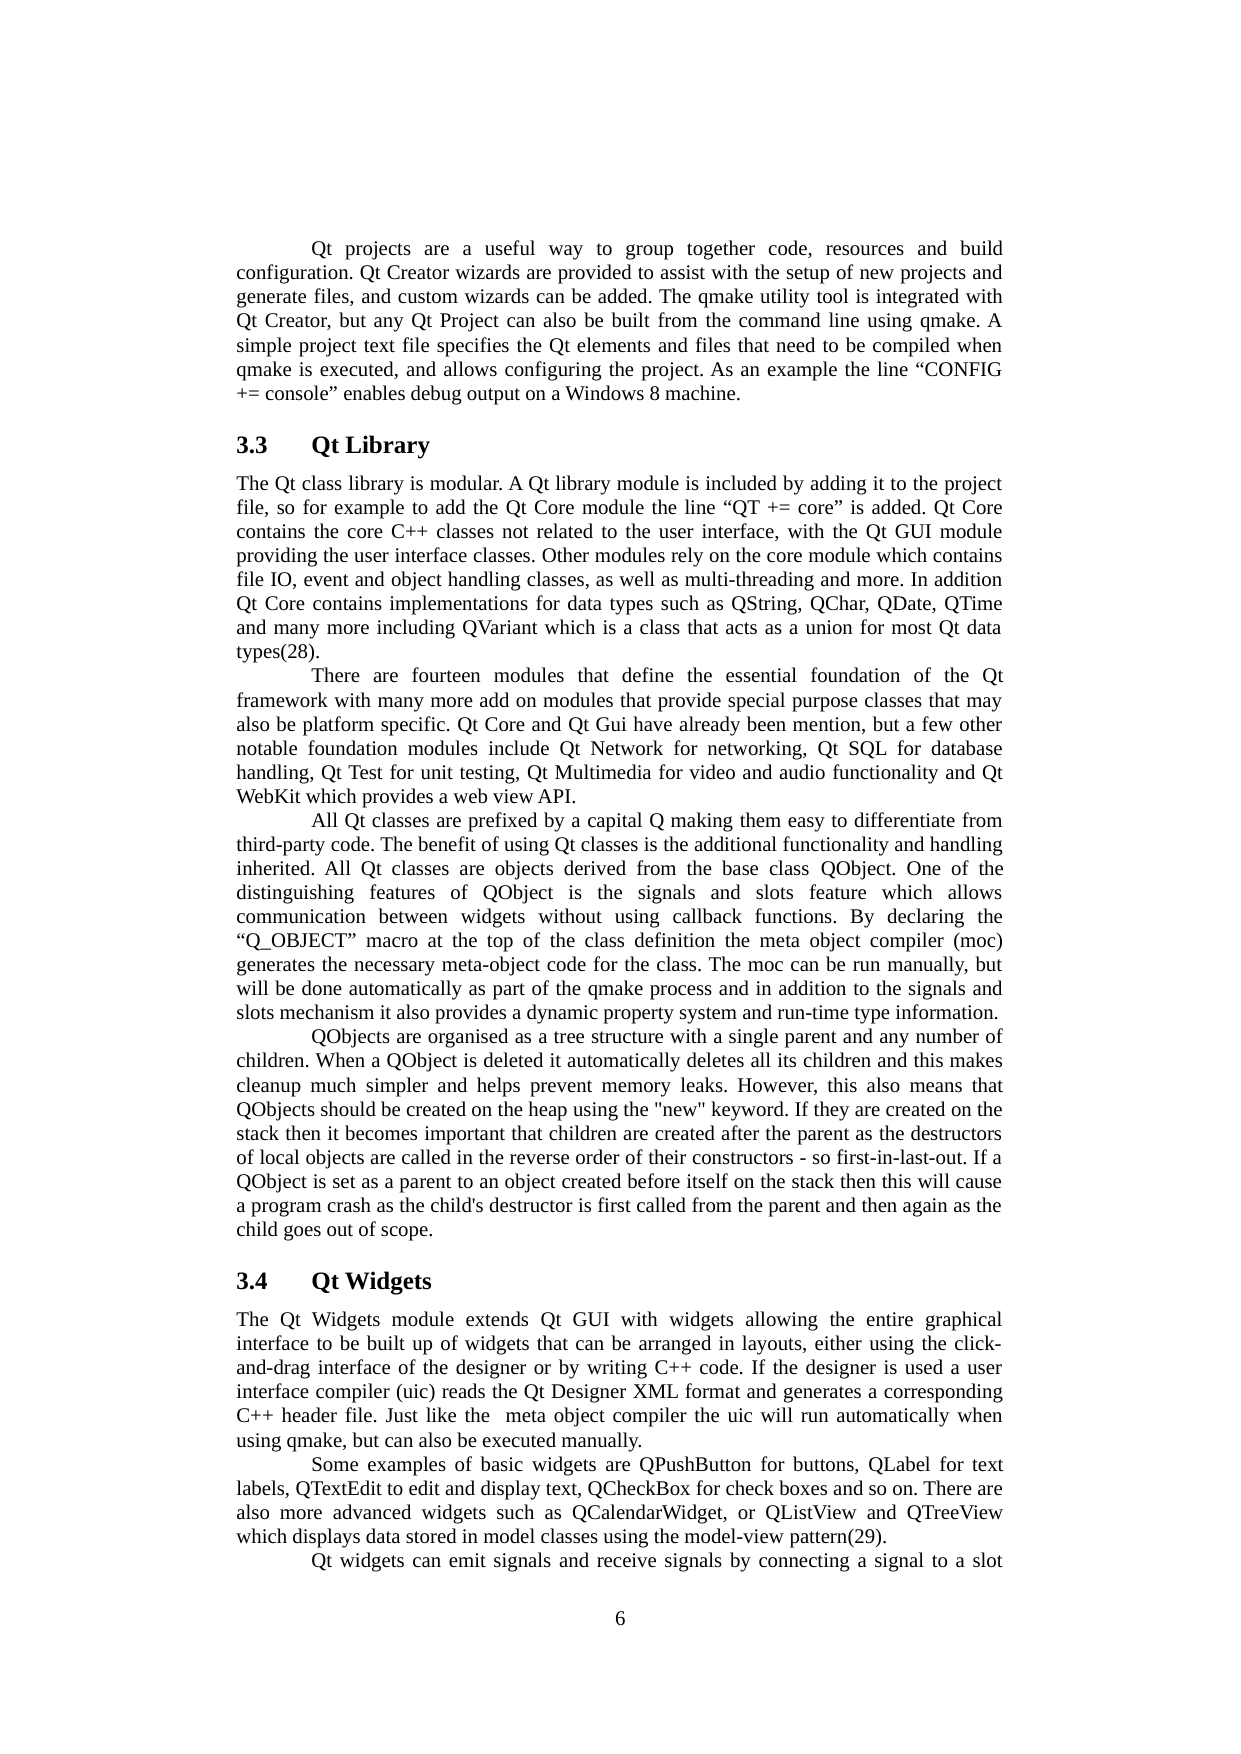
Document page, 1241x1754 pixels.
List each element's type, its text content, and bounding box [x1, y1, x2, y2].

text QObjects are organised as a tree structure with a single parent and any number of children. When a QObject is deleted it automatically deletes all its children and this makes cleanup much simpler and helps prevent memory leaks. However, this also means that QObjects should be created on the heap using the "new" keyword. If they are created on the stack then it becomes important that children are created after the parent as the destructors of local objects are called in the reverse order of their constructors - so first-in-last-out. If a QObject is set as a parent to an object created before itself on the stack then this will cause a program crash as the child's destructor is first called from the parent and then again as the child goes out of scope. [236, 1024, 1004, 1241]
text All Qt classes are prefixed by a capital Q making them easy to differentiate from third-party code. The benefit of using Qt classes is the additional functionality and handling inherited. All Qt classes are objects derived from the base class QObject. One of the distinguishing features of QObject is the signals and slots feature which allows communication between widgets without using callback functions. By declaring the “Q_OBJECT” macro at the top of the class definition the meta object compiler (moc) generates the necessary meta-object code for the class. The moc can be run manually, but will be done automatically as part of the qmake process and in addition to the signals and slots mechanism it also provides a dynamic property system and run-time type information. [236, 808, 1004, 1024]
subtitle 3.3 Qt Library [236, 430, 1004, 458]
text Some examples of basic widgets are QPushButton for buttons, QLabel for text labels, QTextEdit to edit and display text, QCheckBox for check boxes and so on. There are also more advanced widgets such as QCalendarWidget, or QListView and QTreeView which displays data stored in model classes using the model-view pattern(29). [236, 1452, 1004, 1548]
text There are fourteen modules that define the essential foundation of the Qt framework with many more add on modules that provide special purpose classes that may also be platform specific. Qt Core and Qt Gui have already been mention, but a few other notable foundation modules include Qt Network for networking, Qt SQL for database handling, Qt Test for unit testing, Qt Multimedia for video and audio functionality and Qt WebKit which provides a web view API. [236, 663, 1004, 808]
text Qt projects are a useful way to group together code, resources and build configuration. Qt Creator wizards are provided to assist with the setup of new projects and generate files, and custom wizards can be added. The qmake utility tool is integrated with Qt Creator, but any Qt Project can also be built from the command line using qmake. A simple project text file specifies the Qt elements and files that need to be compiled when qmake is executed, and allows configuring the project. As an example the line “CONFIG += console” enables debug output on a Windows 8 machine. [236, 236, 1004, 405]
subtitle 3.4 Qt Widgets [236, 1266, 1004, 1295]
text Qt widgets can emit signals and receive signals by connecting a signal to a slot [236, 1548, 1004, 1572]
text The Qt class library is modular. A Qt library module is included by adding it to the project file, so for example to add the Qt Core module the line “QT += core” is added. Qt Core contains the core C++ classes not related to the user interface, with the Qt GUI module providing the user interface classes. Other modules rely on the core module which contains file IO, event and object handling classes, as well as multi-threading and more. In addition Qt Core contains implementations for data types such as QString, QChar, QDate, QTime and many more including QVariant which is a class that acts as a union for most Qt data types(28). [236, 471, 1004, 663]
text The Qt Widgets module extends Qt GUI with widgets allowing the entire graphical interface to be built up of widgets that can be arranged in layouts, either using the click-and-drag interface of the designer or by writing C++ code. If the designer is used a user interface compiler (uic) reads the Qt Designer XML format and generates a corresponding C++ header file. Just like the meta object compiler the uic will run automatically when using qmake, but can also be executed manually. [236, 1307, 1004, 1452]
